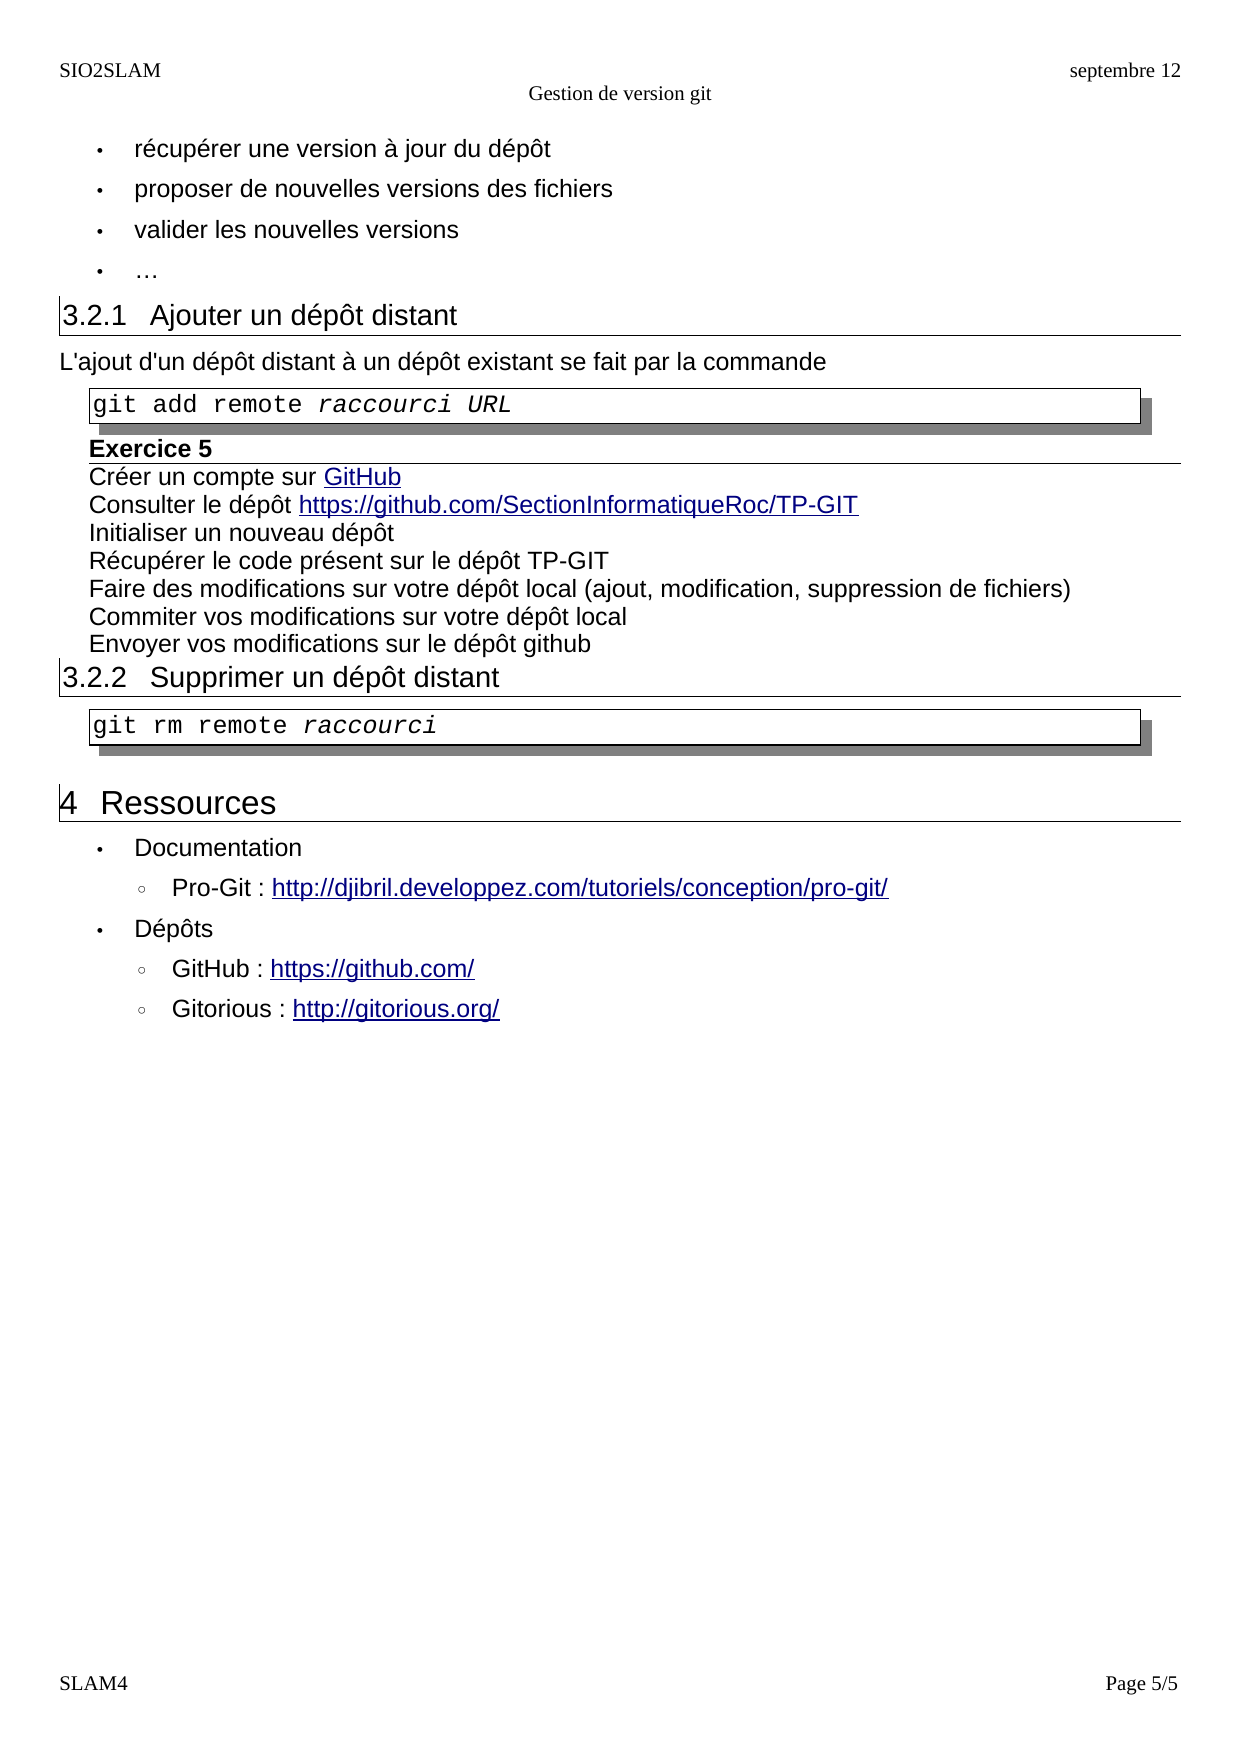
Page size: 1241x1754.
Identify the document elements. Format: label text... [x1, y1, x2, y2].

list Gitorious : http://gitorious.org/ [134, 995, 1181, 1023]
text Faire des modifications sur votre dépôt local (ajout, modification, suppression de fichiers) [88, 574, 1181, 602]
list Documentation [97, 834, 1181, 862]
list proposer de nouvelles versions des fichiers [97, 175, 1181, 203]
list valider les nouvelles versions [97, 216, 1181, 243]
list récupérer une version à jour du dépôt [97, 135, 1181, 163]
text Envoyer vos modifications sur le dépôt github [88, 630, 1181, 658]
list GitHub : https://github.com/ [134, 955, 1181, 983]
text git rm remote raccourci [90, 710, 1140, 744]
text git add remote raccourci URL [90, 389, 1140, 423]
subtitle Ressources [60, 784, 1181, 821]
text Consulter le dépôt https://github.com/SectionInformatiqueRoc/TP-GIT [88, 491, 1181, 518]
text Créer un compte sur GitHub [88, 463, 1181, 491]
text Récupérer le code présent sur le dépôt TP-GIT [88, 546, 1181, 574]
text Commiter vos modifications sur votre dépôt local [88, 602, 1181, 630]
text Initialiser un nouveau dépôt [88, 518, 1181, 546]
list Pro-Git : http://djibril.developpez.com/tutoriels/conception/pro-git/ [134, 874, 1181, 902]
list … [97, 256, 1181, 284]
list Dépôts [97, 914, 1181, 942]
subtitle Ajouter un dépôt distant [60, 296, 1181, 335]
text L'ajout d'un dépôt distant à un dépôt existant se fait par la commande [59, 347, 1181, 375]
subtitle Supprimer un dépôt distant [60, 658, 1181, 696]
